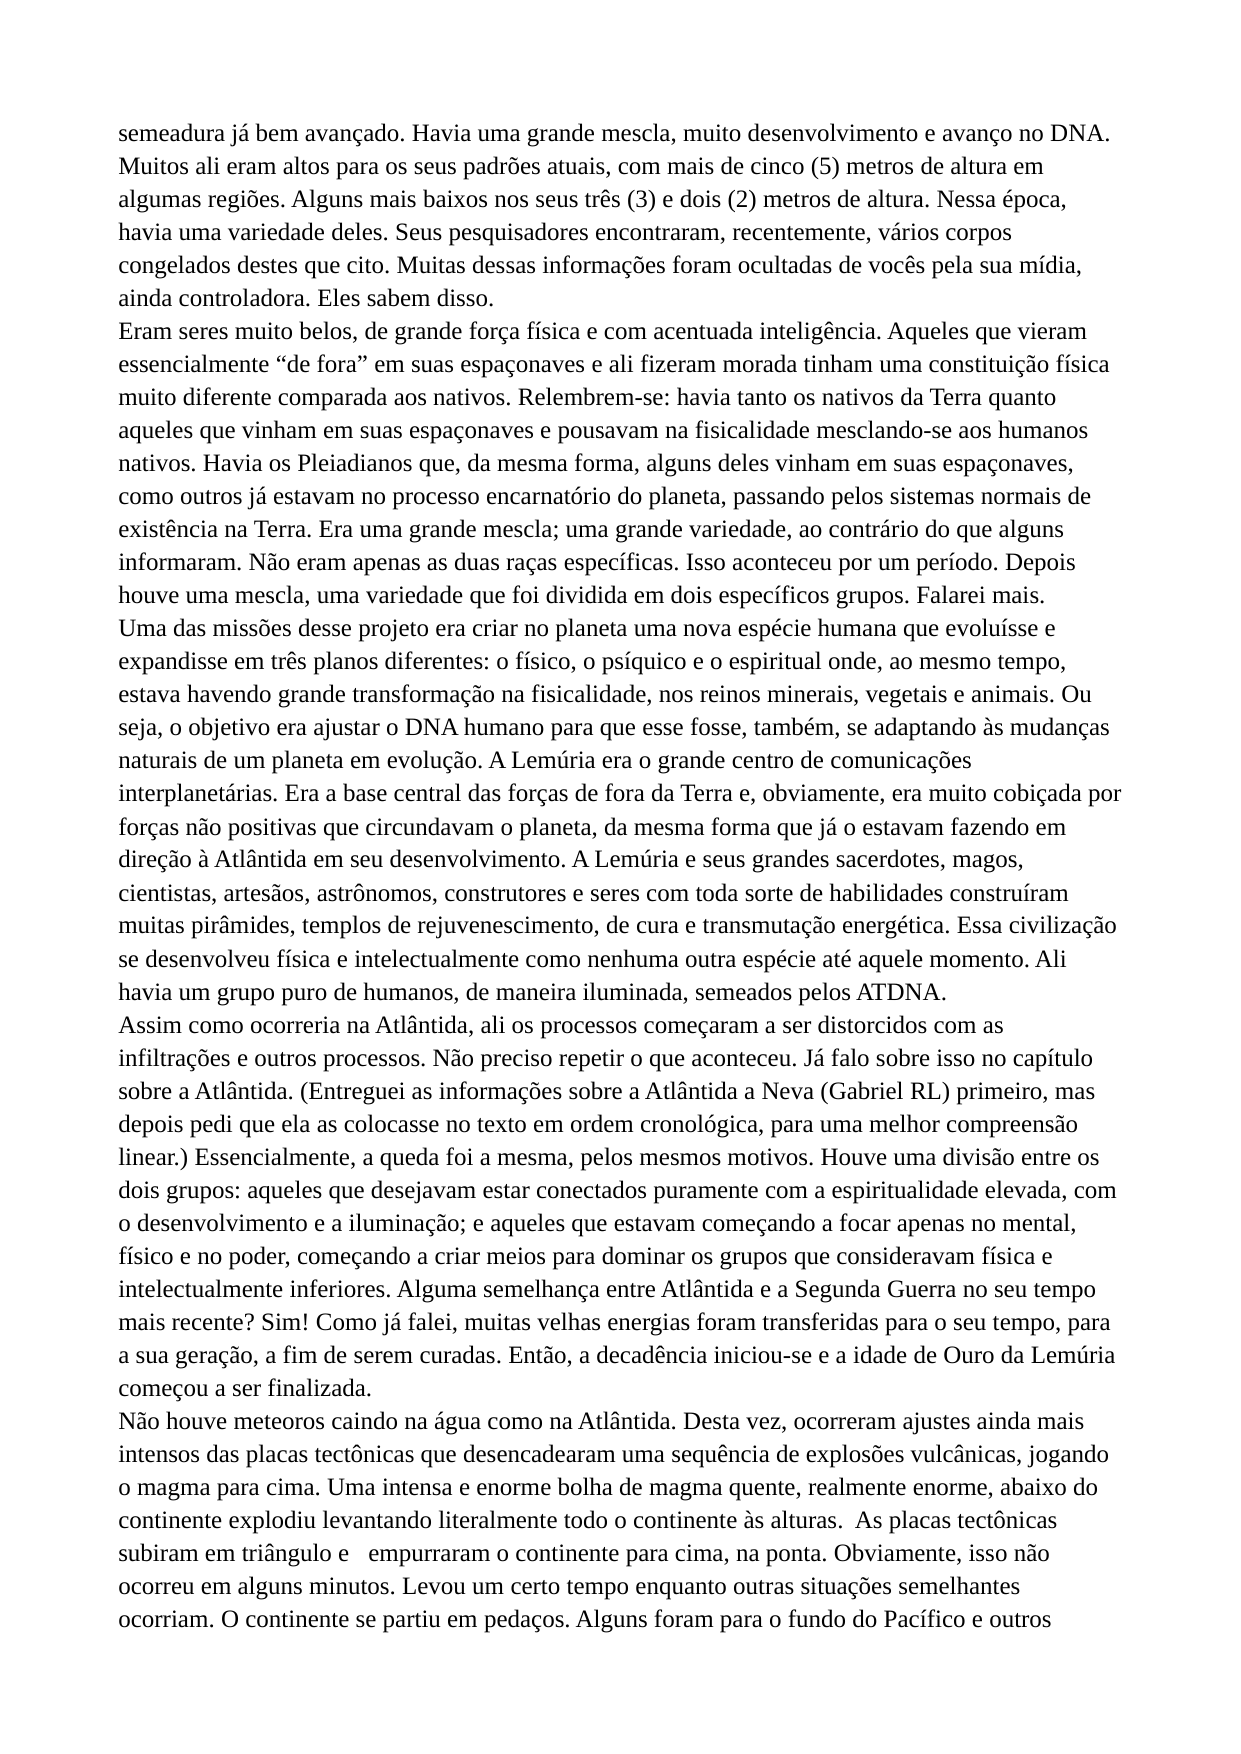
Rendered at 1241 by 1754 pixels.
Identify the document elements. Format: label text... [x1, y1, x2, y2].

text Assim como ocorreria na Atlântida, ali os processos começaram a ser distorcidos com as infiltrações e outros processos. Não preciso repetir o que aconteceu. Já falo sobre isso no capítulo sobre a Atlântida. (Entreguei as informações sobre a Atlântida a Neva (Gabriel RL) primeiro, mas depois pedi que ela as colocasse no texto em ordem cronológica, para uma melhor compreensão linear.) Essencialmente, a queda foi a mesma, pelos mesmos motivos. Houve uma divisão entre os dois grupos: aqueles que desejavam estar conectados puramente com a espiritualidade elevada, com o desenvolvimento e a iluminação; e aqueles que estavam começando a focar apenas no mental, físico e no poder, começando a criar meios para dominar os grupos que consideravam física e intelectualmente inferiores. Alguma semelhança entre Atlântida e a Segunda Guerra no seu tempo mais recente? Sim! Como já falei, muitas velhas energias foram transferidas para o seu tempo, para a sua geração, a fim de serem curadas. Então, a decadência iniciou-se e a idade de Ouro da Lemúria começou a ser finalizada. [118, 1010, 1122, 1402]
text Eram seres muito belos, de grande força física e com acentuada inteligência. Aqueles que vieram essencialmente “de fora” em suas espaçonaves e ali fizeram morada tinham uma constituição física muito diferente comparada aos nativos. Relembrem-se: havia tanto os nativos da Terra quanto aqueles que vinham em suas espaçonaves e pousavam na fisicalidade mesclando-se aos humanos nativos. Havia os Pleiadianos que, da mesma forma, alguns deles vinham em suas espaçonaves, como outros já estavam no processo encarnatório do planeta, passando pelos sistemas normais de existência na Terra. Era uma grande mescla; uma grande variedade, ao contrário do que alguns informaram. Não eram apenas as duas raças específicas. Isso aconteceu por um período. Depois houve uma mescla, uma variedade que foi dividida em dois específicos grupos. Falarei mais. [118, 316, 1122, 609]
text Uma das missões desse projeto era criar no planeta uma nova espécie humana que evoluísse e expandisse em três planos diferentes: o físico, o psíquico e o espiritual onde, ao mesmo tempo, estava havendo grande transformação na fisicalidade, nos reinos minerais, vegetais e animais. Ou seja, o objetivo era ajustar o DNA humano para que esse fosse, também, se adaptando às mudanças naturais de um planeta em evolução. A Lemúria era o grande centro de comunicações interplanetárias. Era a base central das forças de fora da Terra e, obviamente, era muito cobiçada por forças não positivas que circundavam o planeta, da mesma forma que já o estavam fazendo em direção à Atlântida em seu desenvolvimento. A Lemúria e seus grandes sacerdotes, magos, cientistas, artesãos, astrônomos, construtores e seres com toda sorte de habilidades construíram muitas pirâmides, templos de rejuvenescimento, de cura e transmutação energética. Essa civilização se desenvolveu física e intelectualmente como nenhuma outra espécie até aquele momento. Ali havia um grupo puro de humanos, de maneira iluminada, semeados pelos ATDNA. [118, 613, 1122, 1005]
text semeadura já bem avançado. Havia uma grande mescla, muito desenvolvimento e avanço no DNA. Muitos ali eram altos para os seus padrões atuais, com mais de cinco (5) metros de altura em algumas regiões. Alguns mais baixos nos seus três (3) e dois (2) metros de altura. Nessa época, havia uma variedade deles. Seus pesquisadores encontraram, recentemente, vários corpos congelados destes que cito. Muitas dessas informações foram ocultadas de vocês pela sua mídia, ainda controladora. Eles sabem disso. [118, 118, 1122, 312]
text Não houve meteoros caindo na água como na Atlântida. Desta vez, ocorreram ajustes ainda mais intensos das placas tectônicas que desencadearam uma sequência de explosões vulcânicas, jogando o magma para cima. Uma intensa e enorme bolha de magma quente, realmente enorme, abaixo do continente explodiu levantando literalmente todo o continente às alturas. As placas tectônicas subiram em triângulo e empurraram o continente para cima, na ponta. Obviamente, isso não ocorreu em alguns minutos. Levou um certo tempo enquanto outras situações semelhantes ocorriam. O continente se partiu em pedaços. Alguns foram para o fundo do Pacífico e outros [118, 1406, 1122, 1633]
